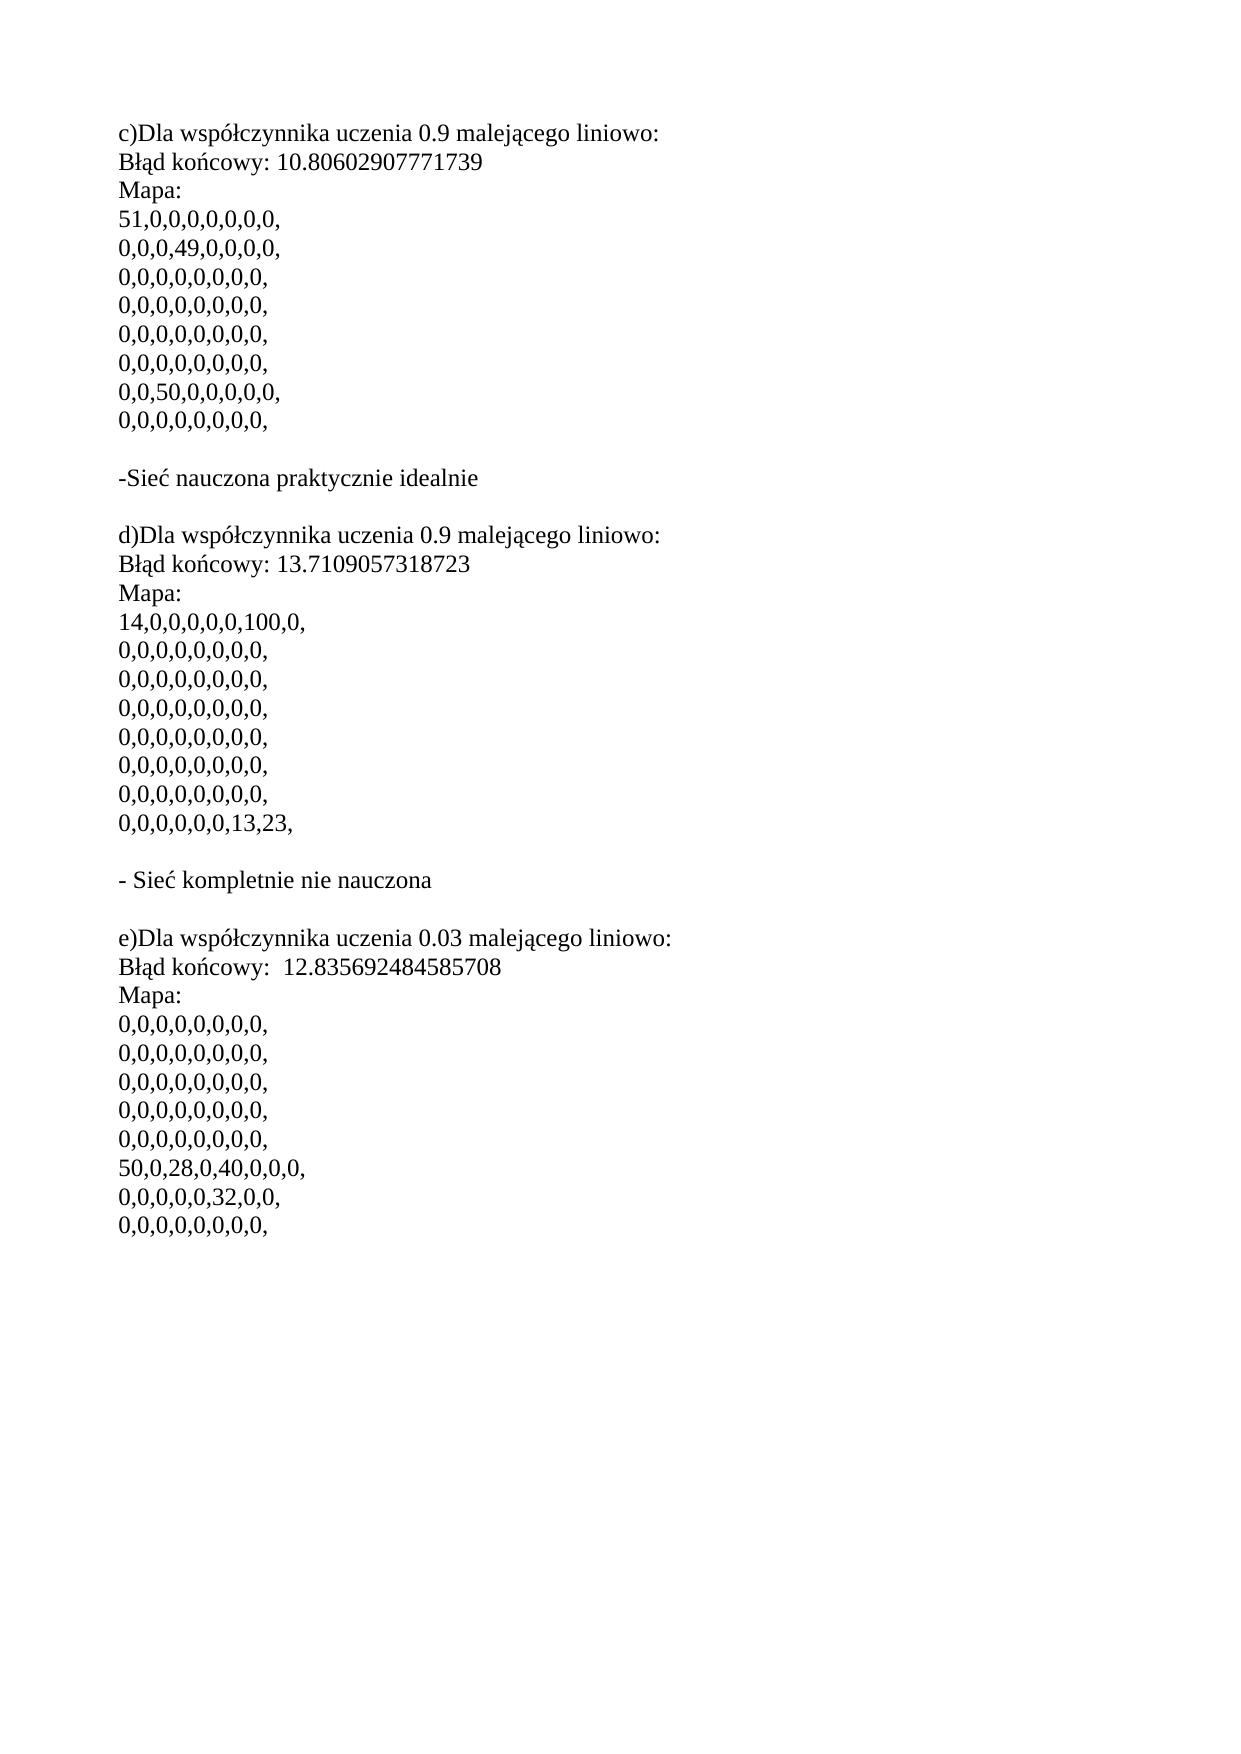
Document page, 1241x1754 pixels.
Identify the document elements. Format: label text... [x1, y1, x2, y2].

text c)Dla współczynnika uczenia 0.9 malejącego liniowo: [118, 118, 1122, 147]
text 0,0,0,0,0,0,0,0, [118, 262, 1122, 291]
text 14,0,0,0,0,0,100,0, [118, 607, 1122, 636]
text 0,0,0,0,0,0,0,0, [118, 406, 1122, 434]
text 0,0,0,0,0,0,0,0, [118, 1211, 1122, 1239]
text 0,0,0,0,0,0,0,0, [118, 722, 1122, 751]
text 50,0,28,0,40,0,0,0, [118, 1153, 1122, 1182]
text 0,0,0,0,0,0,0,0, [118, 1009, 1122, 1038]
text 0,0,0,49,0,0,0,0, [118, 233, 1122, 262]
text Mapa: [118, 981, 1122, 1009]
text e)Dla współczynnika uczenia 0.03 malejącego liniowo: [118, 923, 1122, 952]
text 0,0,0,0,0,0,13,23, [118, 808, 1122, 837]
text Mapa: [118, 578, 1122, 607]
text 0,0,0,0,0,0,0,0, [118, 1067, 1122, 1096]
text 0,0,0,0,0,0,0,0, [118, 664, 1122, 693]
text Mapa: [118, 176, 1122, 204]
text 0,0,0,0,0,0,0,0, [118, 291, 1122, 319]
text Błąd końcowy: 12.835692484585708 [118, 952, 1122, 981]
text d)Dla współczynnika uczenia 0.9 malejącego liniowo: [118, 521, 1122, 549]
text 0,0,0,0,0,0,0,0, [118, 1096, 1122, 1124]
text - Sieć kompletnie nie nauczona [118, 866, 1122, 894]
text 0,0,50,0,0,0,0,0, [118, 377, 1122, 406]
text 0,0,0,0,0,0,0,0, [118, 779, 1122, 808]
text 0,0,0,0,0,0,0,0, [118, 1038, 1122, 1067]
text 0,0,0,0,0,0,0,0, [118, 693, 1122, 722]
text 0,0,0,0,0,0,0,0, [118, 636, 1122, 664]
text 51,0,0,0,0,0,0,0, [118, 204, 1122, 233]
text 0,0,0,0,0,0,0,0, [118, 319, 1122, 348]
text 0,0,0,0,0,0,0,0, [118, 348, 1122, 377]
text -Sieć nauczona praktycznie idealnie [118, 463, 1122, 492]
text Błąd końcowy: 10.80602907771739 [118, 147, 1122, 176]
text 0,0,0,0,0,0,0,0, [118, 1124, 1122, 1153]
text Błąd końcowy: 13.7109057318723 [118, 549, 1122, 578]
text 0,0,0,0,0,0,0,0, [118, 751, 1122, 779]
text 0,0,0,0,0,32,0,0, [118, 1182, 1122, 1211]
